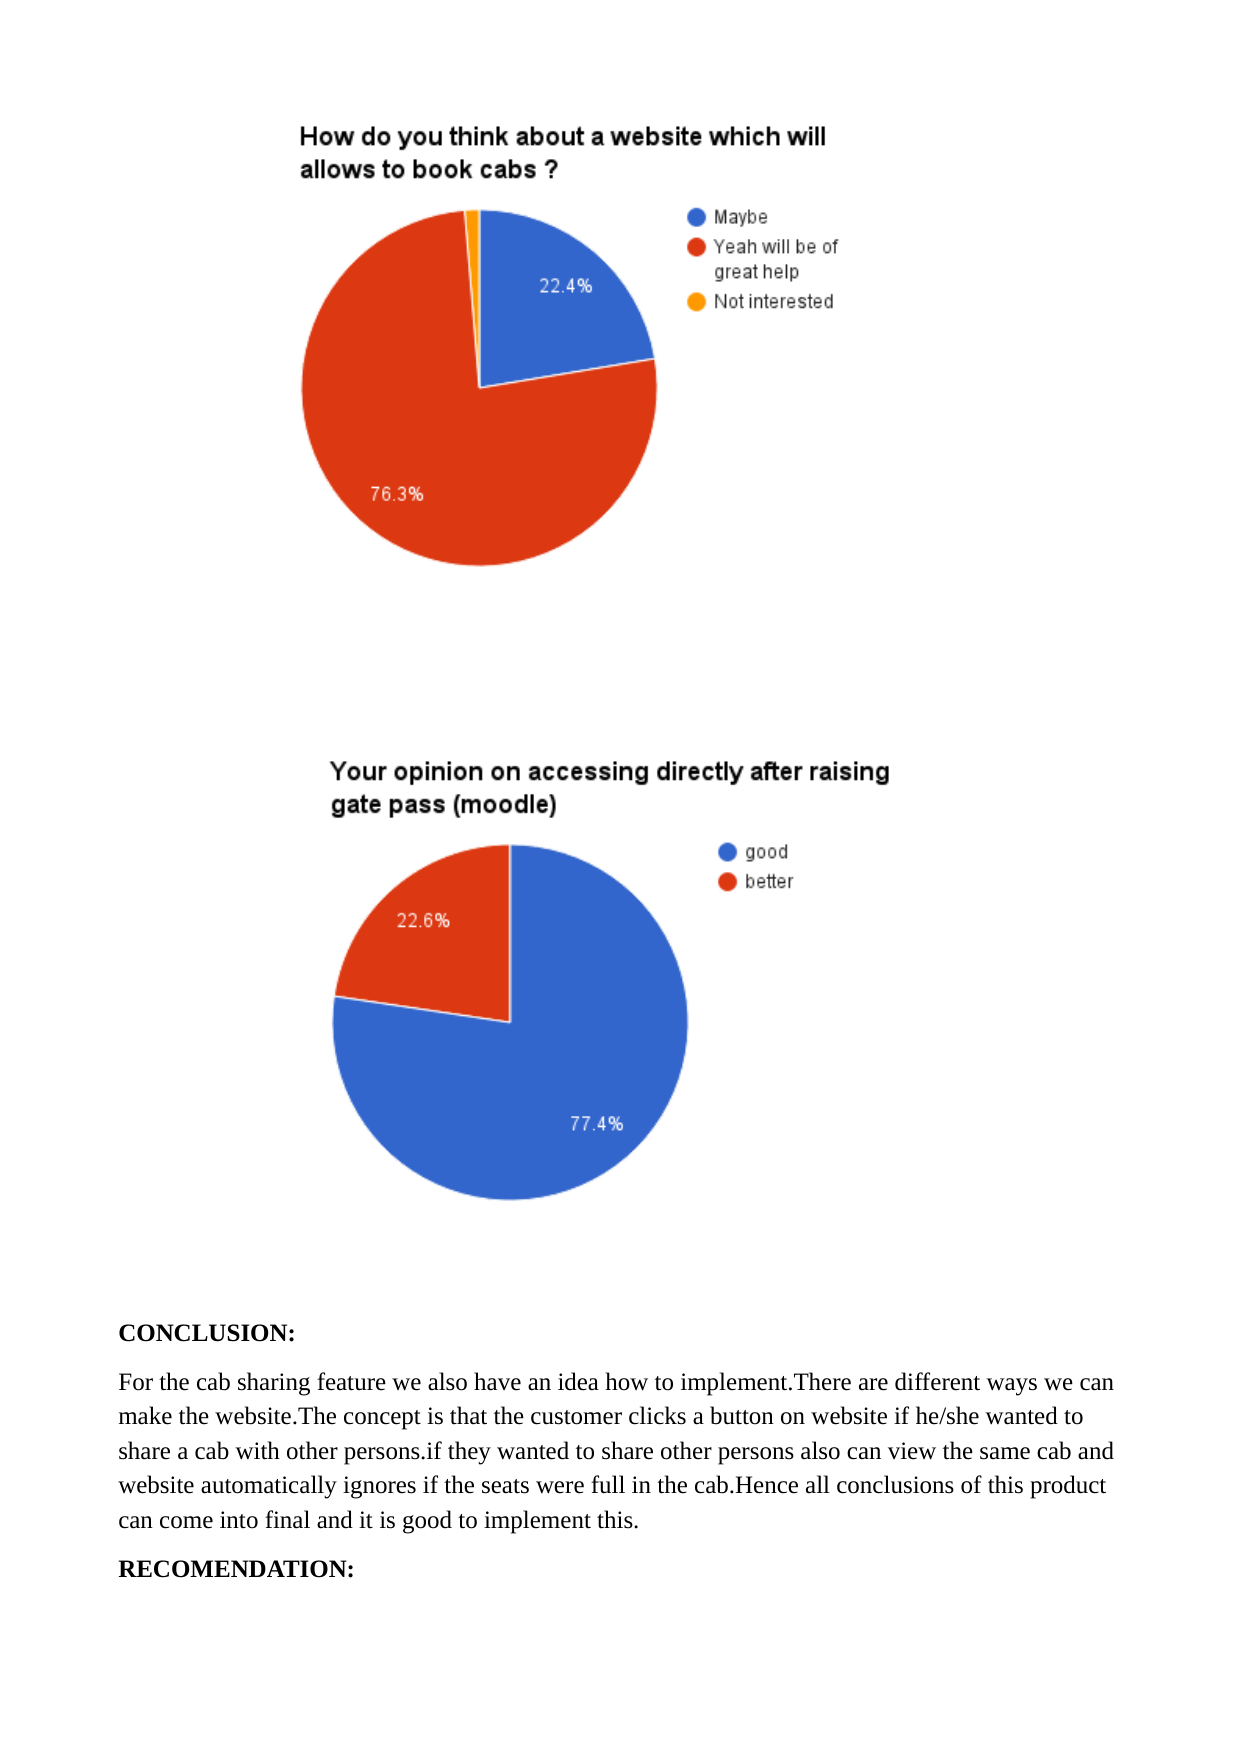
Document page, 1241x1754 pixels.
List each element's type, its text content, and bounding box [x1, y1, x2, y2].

text For the cab sharing feature we also have an idea how to implement.There are different ways we can make the website.The concept is that the customer clicks a button on website if he/she wanted to share a cab with other persons.if they wanted to share other persons also can view the same cab and website automatically ignores if the seats were full in the cab.Hence all conclusions of this product can come into final and it is good to implement this. [118, 1367, 1122, 1533]
picture [151, 732, 1089, 1312]
text CONCLUSION: [118, 732, 1122, 1346]
text RECOMENDATION: [118, 1554, 1122, 1582]
picture [120, 97, 1058, 678]
